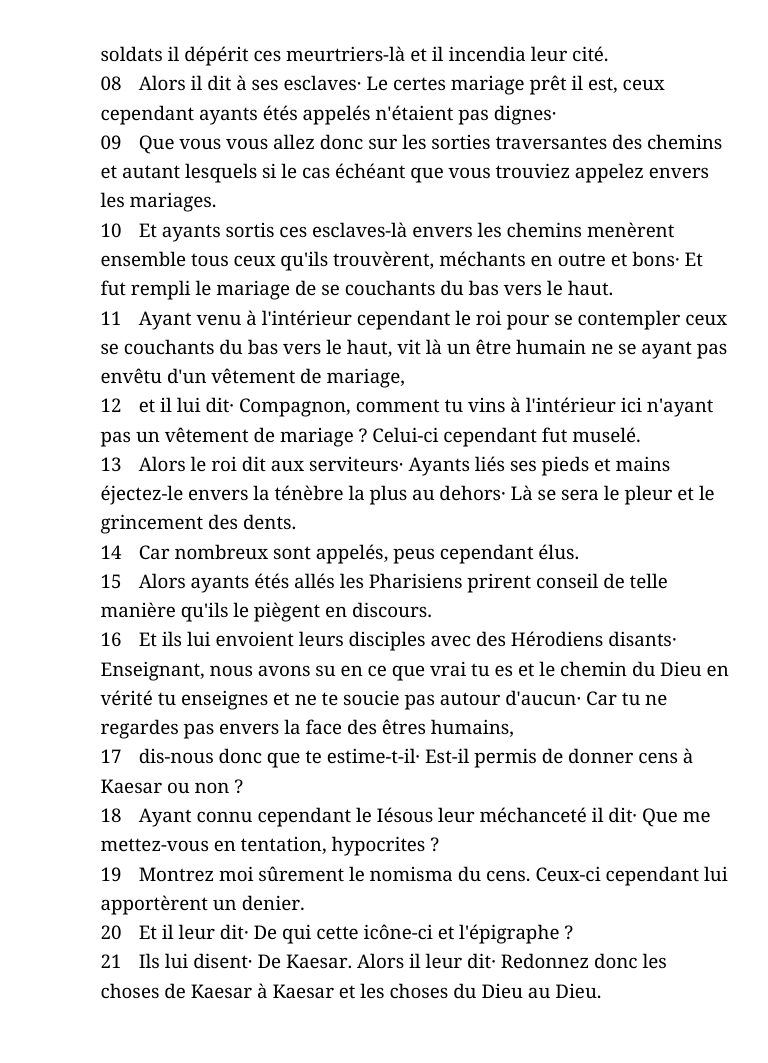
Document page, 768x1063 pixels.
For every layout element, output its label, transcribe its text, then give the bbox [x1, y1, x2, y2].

text soldats il dépérit ces meurtriers-là et il incendia leur cité. 08 Alors il dit à ses esclaves· Le certes mariage prêt il est, ceux cependant ayants étés appelés n'étaient pas dignes· 09 Que vous vous allez donc sur les sorties traversantes des chemins et autant lesquels si le cas échéant que vous trouviez appelez envers les mariages. 10 Et ayants sortis ces esclaves-là envers les chemins menèrent ensemble tous ceux qu'ils trouvèrent, méchants en outre et bons· Et fut rempli le mariage de se couchants du bas vers le haut. 11 Ayant venu à l'intérieur cependant le roi pour se contempler ceux se couchants du bas vers le haut, vit là un être humain ne se ayant pas envêtu d'un vêtement de mariage, 12 et il lui dit· Compagnon, comment tu vins à l'intérieur ici n'ayant pas un vêtement de mariage ? Celui-ci cependant fut muselé. 13 Alors le roi dit aux serviteurs· Ayants liés ses pieds et mains éjectez-le envers la ténèbre la plus au dehors· Là se sera le pleur et le grincement des dents. 14 Car nombreux sont appelés, peus cependant élus. 15 Alors ayants étés allés les Pharisiens prirent conseil de telle manière qu'ils le piègent en discours. 16 Et ils lui envoient leurs disciples avec des Hérodiens disants· Enseignant, nous avons su en ce que vrai tu es et le chemin du Dieu en vérité tu enseignes et ne te soucie pas autour d'aucun· Car tu ne regardes pas envers la face des êtres humains, 17 dis-nous donc que te estime-t-il· Est-il permis de donner cens à Kaesar ou non ? 18 Ayant connu cependant le Iésous leur méchanceté il dit· Que me mettez-vous en tentation, hypocrites ? 19 Montrez moi sûrement le nomisma du cens. Ceux-ci cependant lui apportèrent un denier. 20 Et il leur dit· De qui cette icône-ci et l'épigraphe ? 21 Ils lui disent· De Kaesar. Alors il leur dit· Redonnez donc les choses de Kaesar à Kaesar et les choses du Dieu au Dieu. [100, 41, 729, 1003]
